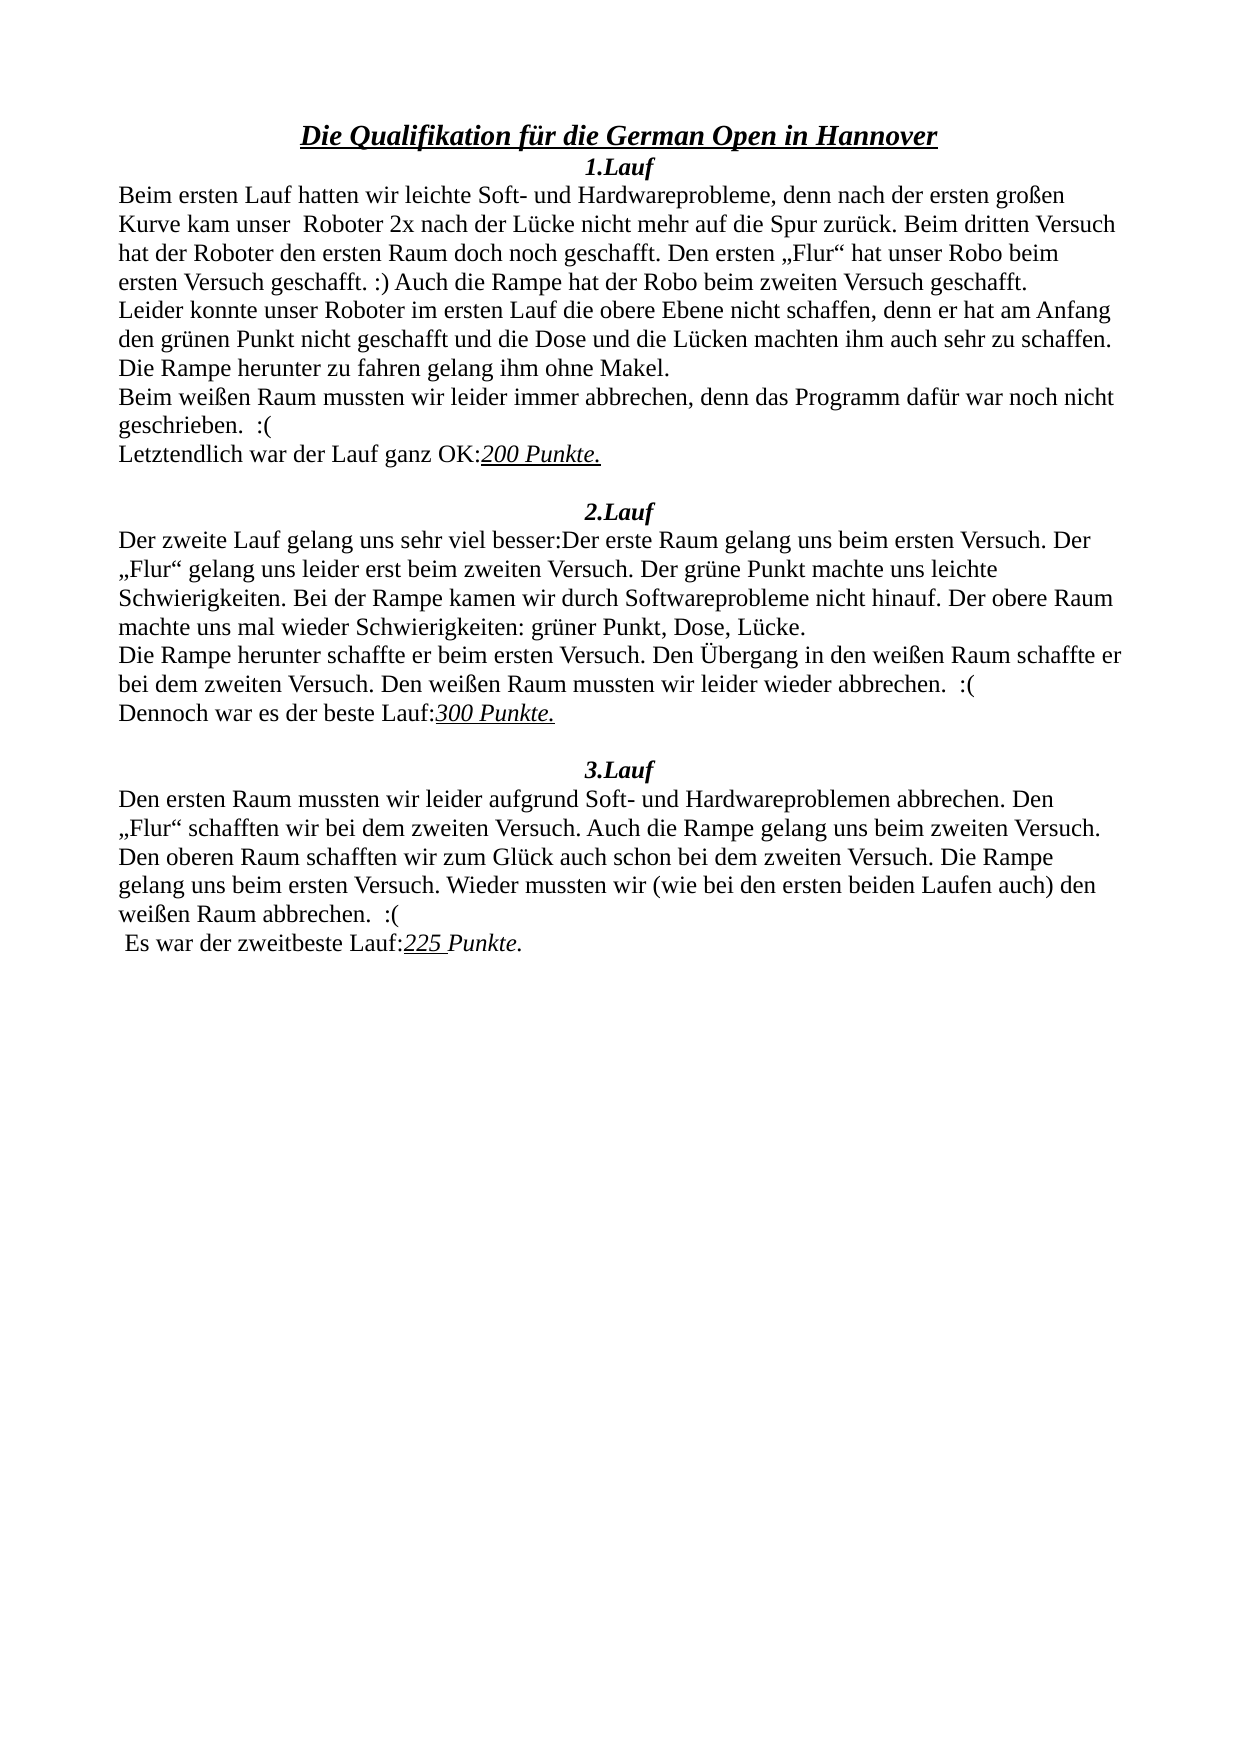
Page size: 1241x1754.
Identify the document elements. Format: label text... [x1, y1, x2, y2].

text Leider konnte unser Roboter im ersten Lauf die obere Ebene nicht schaffen, denn er hat am Anfang den grünen Punkt nicht geschafft und die Dose und die Lücken machten ihm auch sehr zu schaffen. [118, 295, 1122, 353]
text Die Rampe herunter zu fahren gelang ihm ohne Makel. [118, 353, 1122, 382]
text Die Qualifikation für die German Open in Hannover [118, 118, 1122, 152]
text Beim ersten Lauf hatten wir leichte Soft- und Hardwareprobleme, denn nach der ersten großen Kurve kam unser Roboter 2x nach der Lücke nicht mehr auf die Spur zurück. Beim dritten Versuch hat der Roboter den ersten Raum doch noch geschafft. Den ersten „Flur“ hat unser Robo beim ersten Versuch geschafft. :) Auch die Rampe hat der Robo beim zweiten Versuch geschafft. [118, 180, 1122, 295]
text Dennoch war es der beste Lauf:300 Punkte. [118, 698, 1122, 727]
text Letztendlich war der Lauf ganz OK:200 Punkte. [118, 439, 1122, 468]
text Es war der zweitbeste Lauf:225 Punkte. [118, 928, 1122, 957]
text Der zweite Lauf gelang uns sehr viel besser:Der erste Raum gelang uns beim ersten Versuch. Der „Flur“ gelang uns leider erst beim zweiten Versuch. Der grüne Punkt machte uns leichte Schwierigkeiten. Bei der Rampe kamen wir durch Softwareprobleme nicht hinauf. Der obere Raum machte uns mal wieder Schwierigkeiten: grüner Punkt, Dose, Lücke. [118, 525, 1122, 640]
text Den oberen Raum schafften wir zum Glück auch schon bei dem zweiten Versuch. Die Rampe gelang uns beim ersten Versuch. Wieder mussten wir (wie bei den ersten beiden Laufen auch) den weißen Raum abbrechen. :( [118, 842, 1122, 928]
text 3.Lauf [118, 755, 1122, 784]
text Die Rampe herunter schaffte er beim ersten Versuch. Den Übergang in den weißen Raum schaffte er bei dem zweiten Versuch. Den weißen Raum mussten wir leider wieder abbrechen. :( [118, 640, 1122, 698]
text 2.Lauf [118, 497, 1122, 525]
text 1.Lauf [118, 152, 1122, 180]
text Den ersten Raum mussten wir leider aufgrund Soft- und Hardwareproblemen abbrechen. Den „Flur“ schafften wir bei dem zweiten Versuch. Auch die Rampe gelang uns beim zweiten Versuch. [118, 784, 1122, 842]
text Beim weißen Raum mussten wir leider immer abbrechen, denn das Programm dafür war noch nicht geschrieben. :( [118, 382, 1122, 439]
